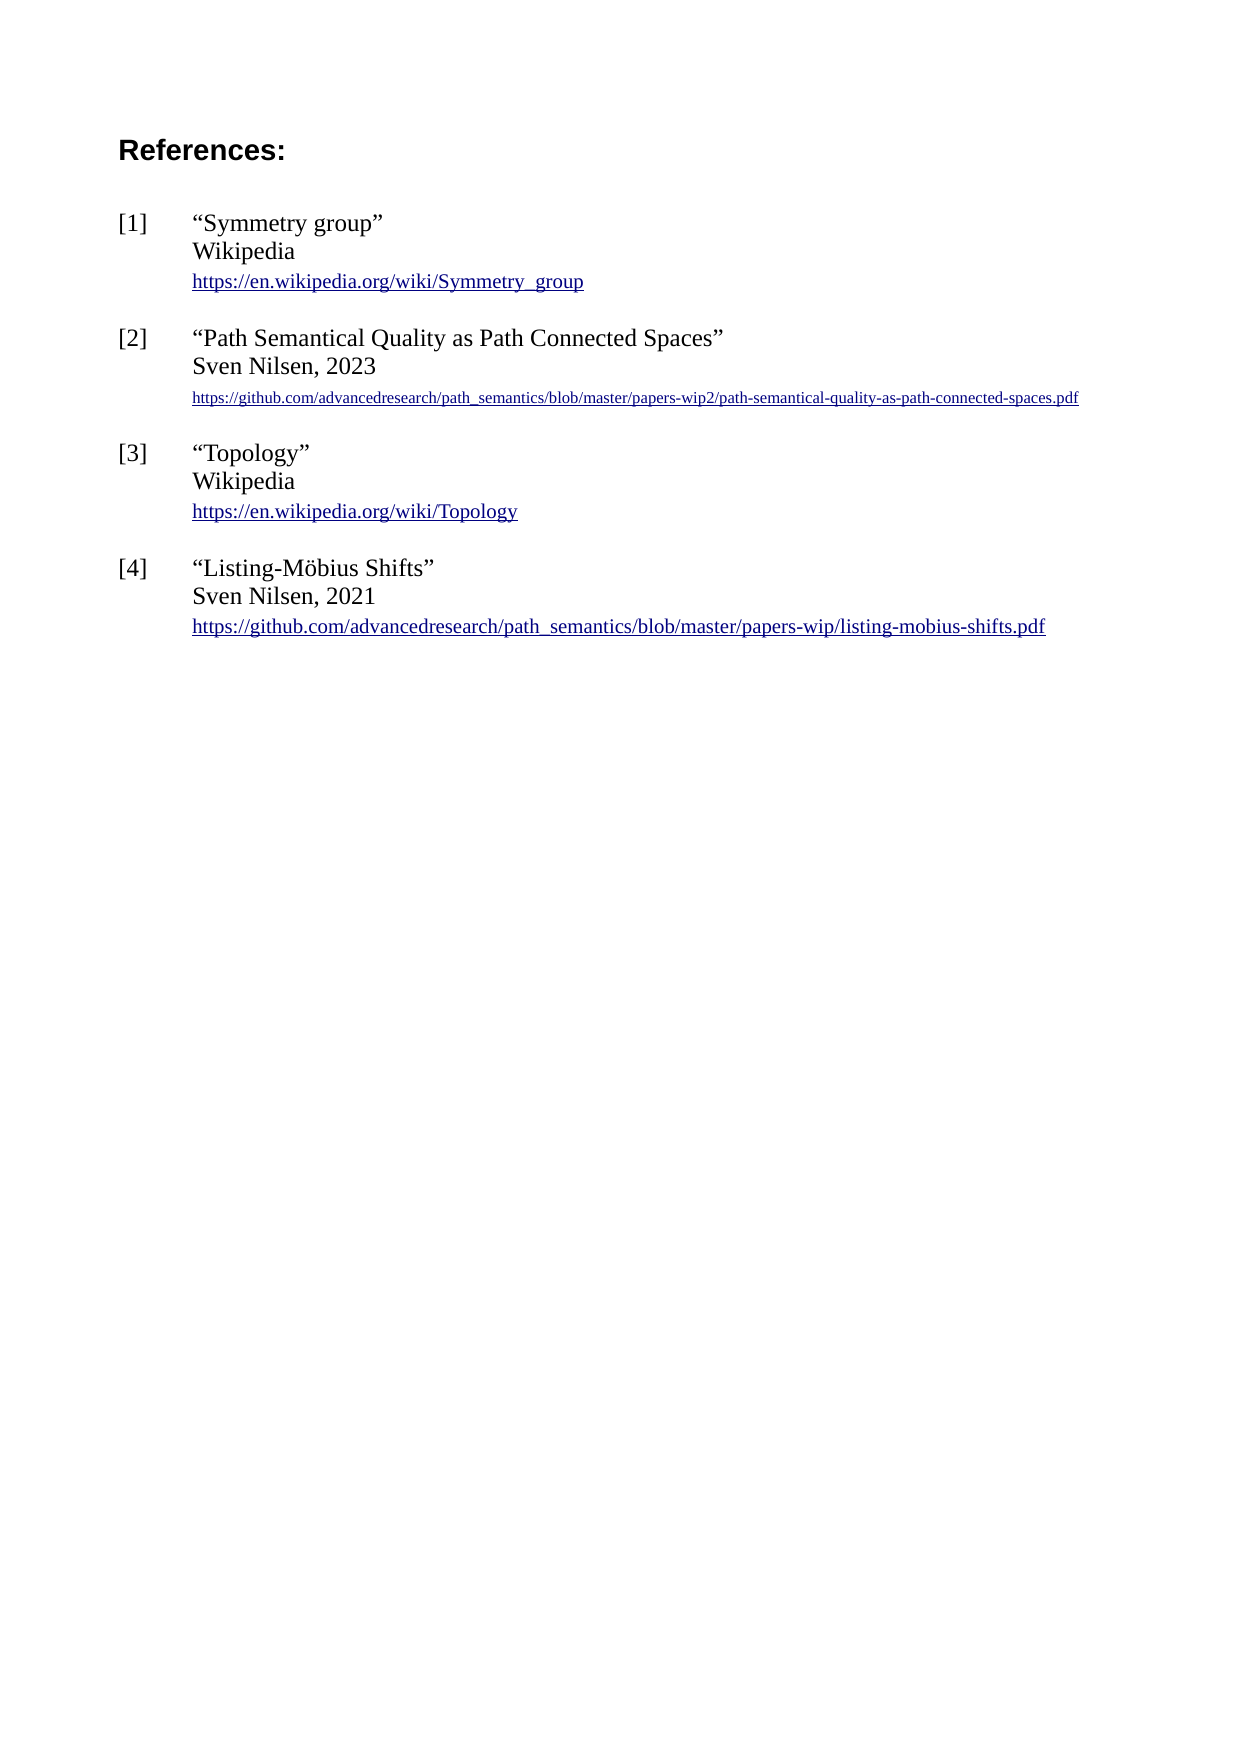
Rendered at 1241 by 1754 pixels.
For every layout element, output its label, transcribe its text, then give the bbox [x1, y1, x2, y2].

subtitle References: [118, 133, 1122, 166]
text https://en.wikipedia.org/wiki/Symmetry_group [118, 265, 1122, 294]
text [3] “Topology” [118, 438, 1122, 466]
text [1] “Symmetry group” [118, 208, 1122, 236]
text https://github.com/advancedresearch/path_semantics/blob/master/papers-wip2/path-semantical-quality-as-path-connected-spaces.pdf [118, 380, 1122, 409]
text Wikipedia [118, 466, 1122, 495]
text https://github.com/advancedresearch/path_semantics/blob/master/papers-wip/listing-mobius-shifts.pdf [118, 610, 1122, 639]
text [2] “Path Semantical Quality as Path Connected Spaces” [118, 323, 1122, 351]
text https://en.wikipedia.org/wiki/Topology [118, 495, 1122, 524]
text Sven Nilsen, 2023 [118, 351, 1122, 380]
text Sven Nilsen, 2021 [118, 581, 1122, 610]
text [4] “Listing-Möbius Shifts” [118, 553, 1122, 581]
text Wikipedia [118, 236, 1122, 265]
